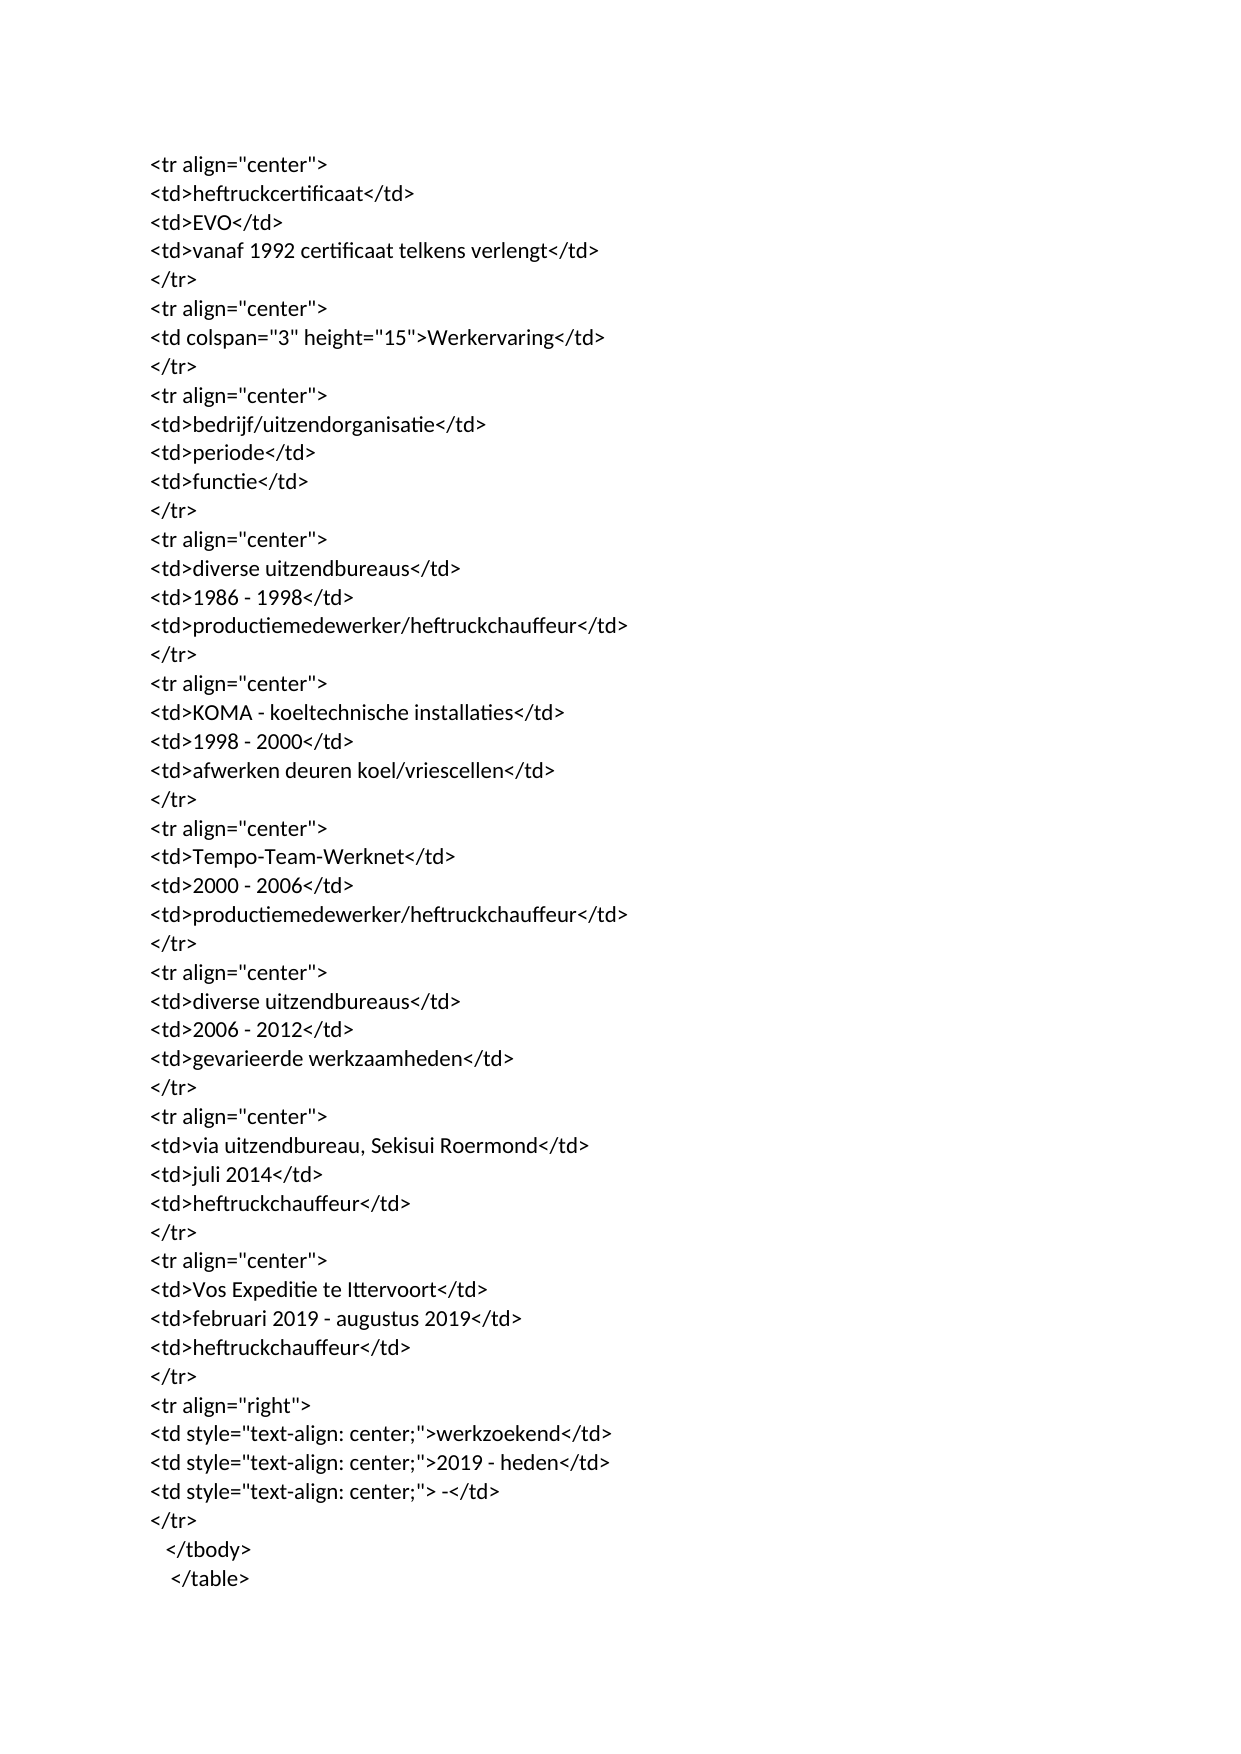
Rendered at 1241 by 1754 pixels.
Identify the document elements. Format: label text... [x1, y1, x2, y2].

text <tr align="center"> [150, 525, 1090, 553]
text </tr> [150, 1506, 1090, 1534]
text <td>via uitzendbureau, Sekisui Roermond</td> [150, 1131, 1090, 1159]
text <td style="text-align: center;">werkzoekend</td> [150, 1419, 1090, 1448]
text </table> [150, 1564, 1090, 1592]
text <td>februari 2019 - augustus 2019</td> [150, 1304, 1090, 1332]
text <td>2006 - 2012</td> [150, 1016, 1090, 1044]
text <td>productiemedewerker/heftruckchauffeur</td> [150, 900, 1090, 928]
text <td>heftruckchauffeur</td> [150, 1189, 1090, 1217]
text <tr align="center"> [150, 381, 1090, 409]
text <td>juli 2014</td> [150, 1160, 1090, 1188]
text </tr> [150, 1218, 1090, 1246]
text <tr align="center"> [150, 150, 1090, 178]
text <td>heftruckchauffeur</td> [150, 1333, 1090, 1361]
text </tr> [150, 641, 1090, 668]
text </tr> [150, 265, 1090, 293]
text <td>productiemedewerker/heftruckchauffeur</td> [150, 612, 1090, 640]
text <tr align="center"> [150, 669, 1090, 697]
text <td>Vos Expeditie te Ittervoort</td> [150, 1275, 1090, 1303]
text <td colspan="3" height="15">Werkervaring</td> [150, 323, 1090, 351]
text <td>KOMA - koeltechnische installaties</td> [150, 698, 1090, 726]
text </tr> [150, 929, 1090, 957]
text <tr align="right"> [150, 1391, 1090, 1419]
text <tr align="center"> [150, 294, 1090, 322]
text <td>periode</td> [150, 438, 1090, 467]
text <td>heftruckcertificaat</td> [150, 179, 1090, 207]
text </tbody> [150, 1535, 1090, 1563]
text <td>1986 - 1998</td> [150, 583, 1090, 611]
text <td>afwerken deuren koel/vriescellen</td> [150, 756, 1090, 784]
text <td>2000 - 2006</td> [150, 871, 1090, 899]
text <td>diverse uitzendbureaus</td> [150, 987, 1090, 1015]
text <td>EVO</td> [150, 208, 1090, 236]
text </tr> [150, 496, 1090, 524]
text <tr align="center"> [150, 1102, 1090, 1130]
text <td>diverse uitzendbureaus</td> [150, 554, 1090, 582]
text <td>1998 - 2000</td> [150, 727, 1090, 755]
text </tr> [150, 1362, 1090, 1390]
text <td>vanaf 1992 certificaat telkens verlengt</td> [150, 237, 1090, 264]
text <td style="text-align: center;">2019 - heden</td> [150, 1448, 1090, 1476]
text <td>Tempo-Team-Werknet</td> [150, 842, 1090, 871]
text <td>functie</td> [150, 467, 1090, 495]
text </tr> [150, 785, 1090, 813]
text <td>gevarieerde werkzaamheden</td> [150, 1044, 1090, 1072]
text <td style="text-align: center;"> -</td> [150, 1477, 1090, 1505]
text <tr align="center"> [150, 1246, 1090, 1274]
text <tr align="center"> [150, 814, 1090, 842]
text </tr> [150, 352, 1090, 380]
text </tr> [150, 1073, 1090, 1101]
text <td>bedrijf/uitzendorganisatie</td> [150, 410, 1090, 438]
text <tr align="center"> [150, 958, 1090, 986]
